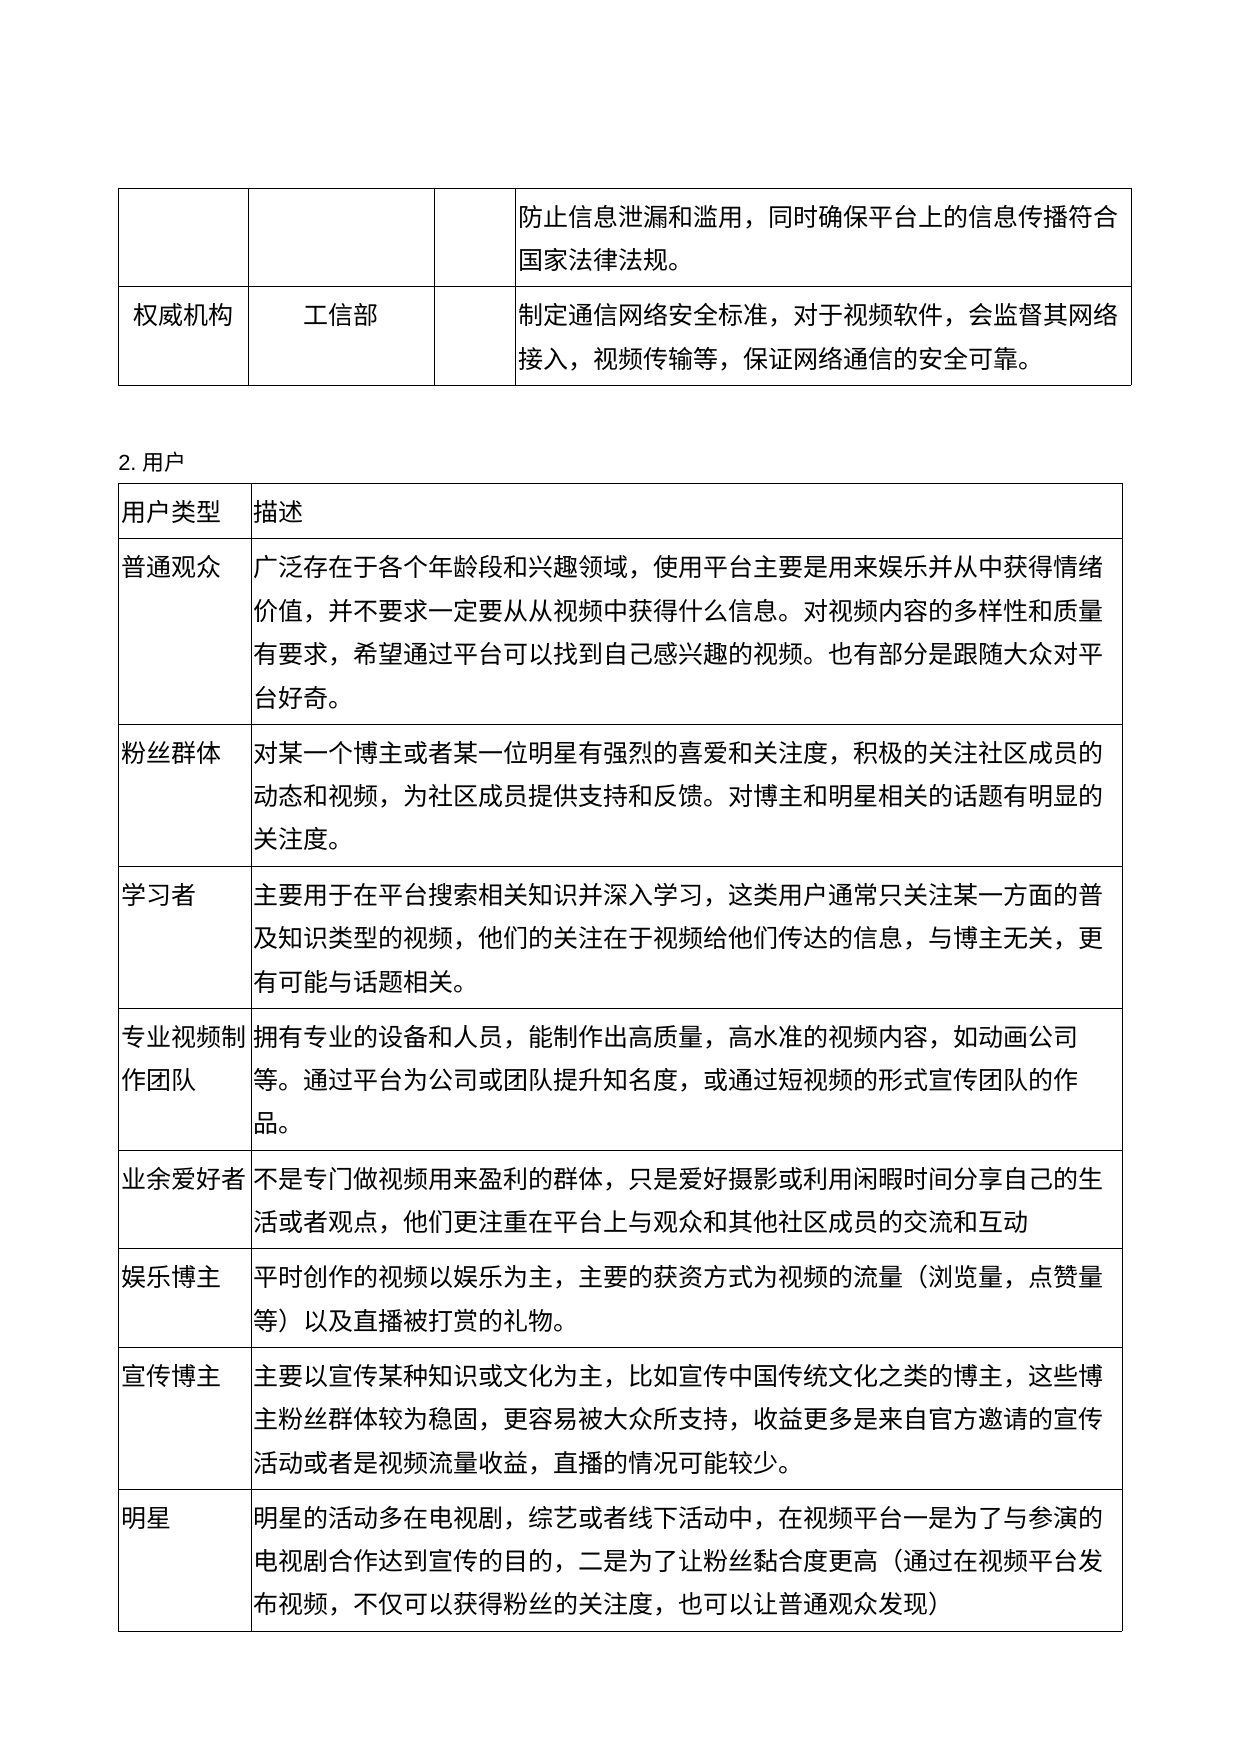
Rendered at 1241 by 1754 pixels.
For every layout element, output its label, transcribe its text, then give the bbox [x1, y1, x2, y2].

table_cell 拥有专业的设备和人员，能制作出高质量，高水准的视频内容，如动画公司等。通过平台为公司或团队提升知名度，或通过短视频的形式宣传团队的作品。 [252, 1009, 1122, 1149]
table_header 描述 [252, 484, 1122, 538]
table_cell [435, 189, 515, 286]
table_cell 平时创作的视频以娱乐为主，主要的获资方式为视频的流量（浏览量，点赞量等）以及直播被打赏的礼物。 [252, 1249, 1122, 1347]
table_cell [249, 189, 434, 286]
table_cell 娱乐博主 [119, 1249, 251, 1347]
table_cell 不是专门做视频用来盈利的群体，只是爱好摄影或利用闲暇时间分享自己的生活或者观点，他们更注重在平台上与观众和其他社区成员的交流和互动 [252, 1151, 1122, 1248]
table_cell 广泛存在于各个年龄段和兴趣领域，使用平台主要是用来娱乐并从中获得情绪价值，并不要求一定要从从视频中获得什么信息。对视频内容的多样性和质量有要求，希望通过平台可以找到自己感兴趣的视频。也有部分是跟随大众对平台好奇。 [252, 539, 1122, 724]
table_cell 专业视频制作团队 [119, 1009, 251, 1149]
table_cell 主要以宣传某种知识或文化为主，比如宣传中国传统文化之类的博主，这些博主粉丝群体较为稳固，更容易被大众所支持，收益更多是来自官方邀请的宣传活动或者是视频流量收益，直播的情况可能较少。 [252, 1348, 1122, 1489]
table_cell 学习者 [119, 867, 251, 1008]
table_header 用户类型 [119, 484, 251, 538]
table_cell 制定通信网络安全标准，对于视频软件，会监督其网络接入，视频传输等，保证网络通信的安全可靠。 [516, 287, 1131, 385]
table_cell 对某一个博主或者某一位明星有强烈的喜爱和关注度，积极的关注社区成员的动态和视频，为社区成员提供支持和反馈。对博主和明星相关的话题有明显的关注度。 [252, 725, 1122, 866]
table_cell 粉丝群体 [119, 725, 251, 866]
table_cell 工信部 [249, 287, 434, 385]
table_cell 主要用于在平台搜索相关知识并深入学习，这类用户通常只关注某一方面的普及知识类型的视频，他们的关注在于视频给他们传达的信息，与博主无关，更有可能与话题相关。 [252, 867, 1122, 1008]
table_cell [435, 287, 515, 385]
table_cell 业余爱好者 [119, 1151, 251, 1248]
table_cell 明星的活动多在电视剧，综艺或者线下活动中，在视频平台一是为了与参演的电视剧合作达到宣传的目的，二是为了让粉丝黏合度更高（通过在视频平台发布视频，不仅可以获得粉丝的关注度，也可以让普通观众发现） [252, 1490, 1122, 1631]
table_cell 明星 [119, 1490, 251, 1631]
table_cell 宣传博主 [119, 1348, 251, 1489]
subtitle 用户 [118, 445, 1122, 477]
table_cell 权威机构 [119, 287, 248, 385]
table_cell 普通观众 [119, 539, 251, 724]
table_cell 防止信息泄漏和滥用，同时确保平台上的信息传播符合国家法律法规。 [516, 189, 1131, 286]
table_cell [119, 189, 248, 286]
